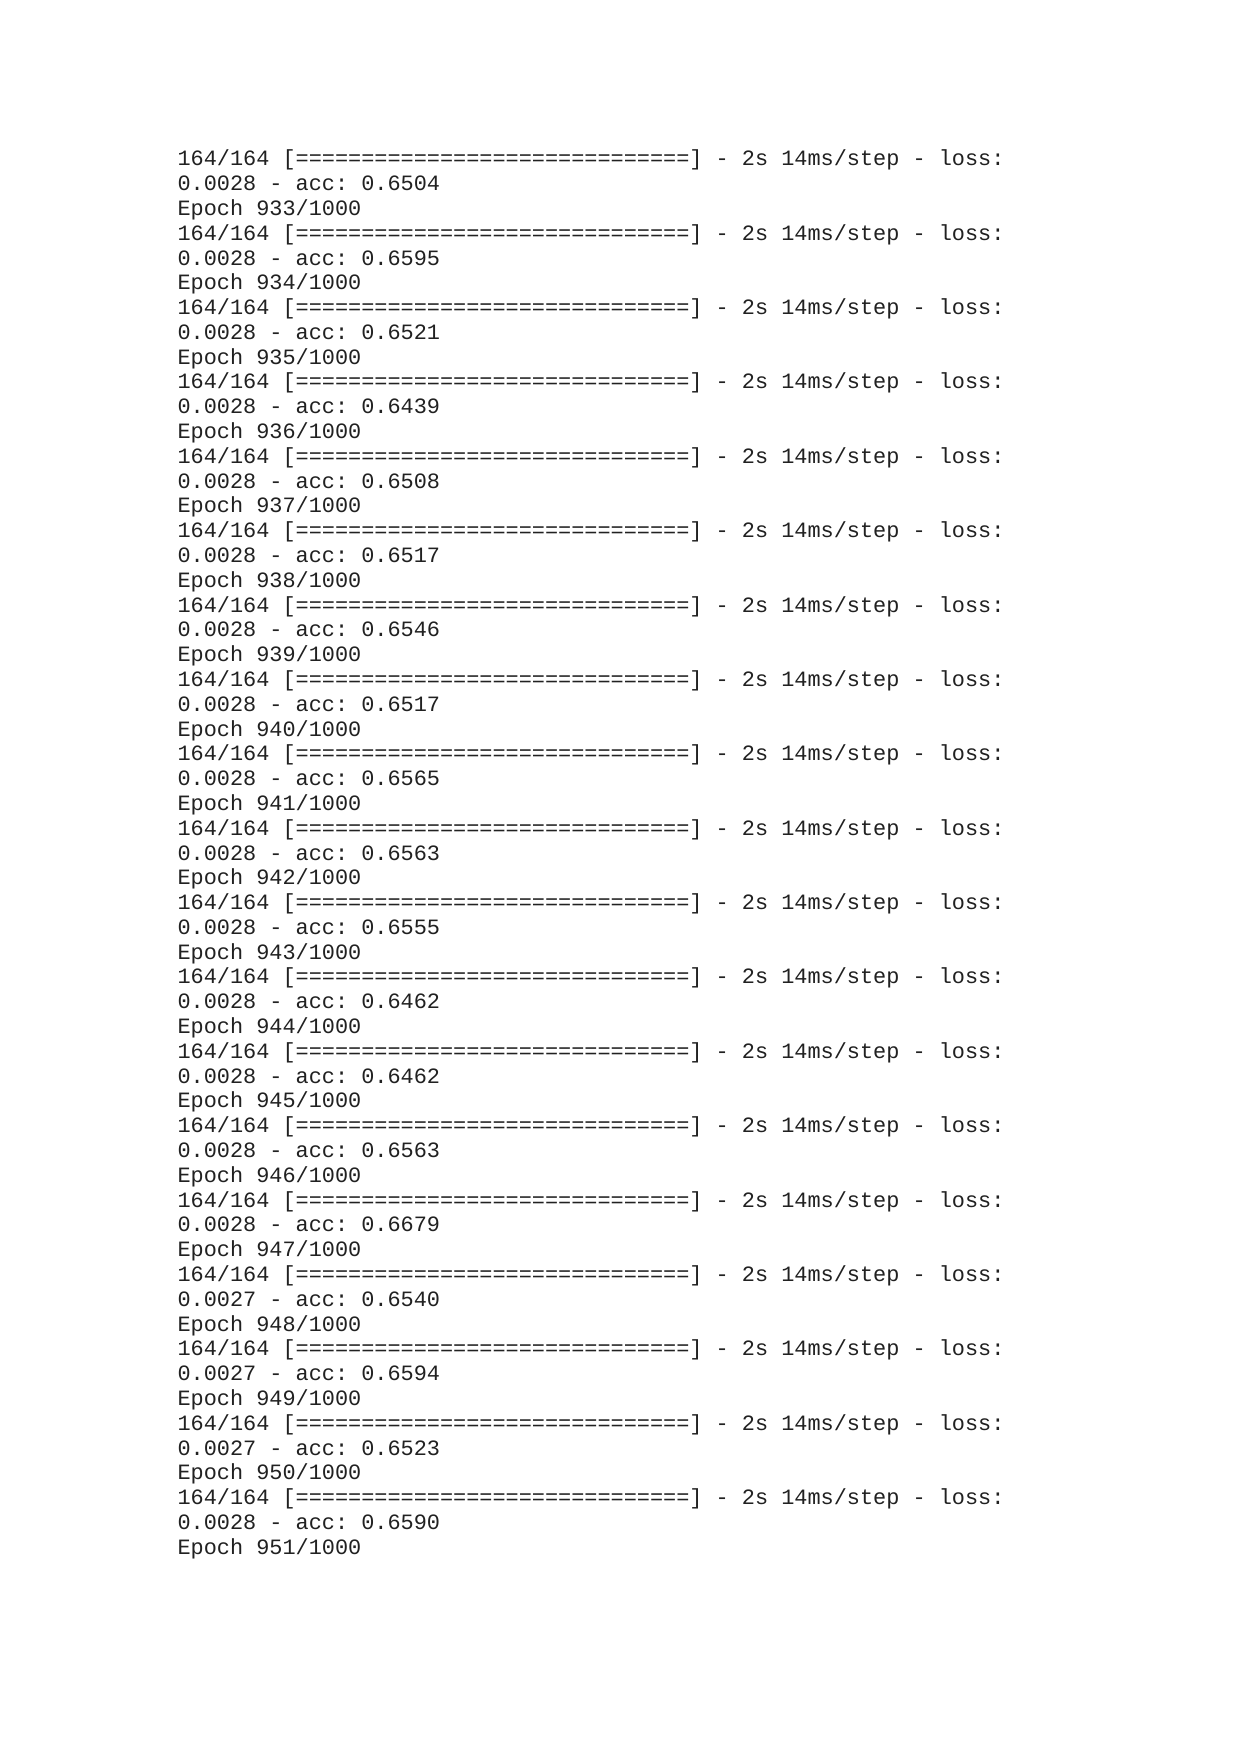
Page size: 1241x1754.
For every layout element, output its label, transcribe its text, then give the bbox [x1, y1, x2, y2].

text Epoch 941/1000 [177, 792, 1063, 817]
text 164/164 [==============================] - 2s 14ms/step - loss: 0.0027 - acc: 0.6523 [177, 1412, 1063, 1462]
text 164/164 [==============================] - 2s 14ms/step - loss: 0.0028 - acc: 0.6521 [177, 296, 1063, 346]
text Epoch 951/1000 [177, 1536, 1063, 1561]
text 164/164 [==============================] - 2s 14ms/step - loss: 0.0028 - acc: 0.6439 [177, 371, 1063, 420]
text 164/164 [==============================] - 2s 14ms/step - loss: 0.0028 - acc: 0.6504 [177, 148, 1063, 197]
text 164/164 [==============================] - 2s 14ms/step - loss: 0.0028 - acc: 0.6517 [177, 668, 1063, 718]
text 164/164 [==============================] - 2s 14ms/step - loss: 0.0028 - acc: 0.6508 [177, 445, 1063, 495]
text 164/164 [==============================] - 2s 14ms/step - loss: 0.0028 - acc: 0.6546 [177, 594, 1063, 643]
text Epoch 949/1000 [177, 1387, 1063, 1412]
text 164/164 [==============================] - 2s 14ms/step - loss: 0.0028 - acc: 0.6517 [177, 519, 1063, 569]
text 164/164 [==============================] - 2s 14ms/step - loss: 0.0028 - acc: 0.6590 [177, 1486, 1063, 1536]
text Epoch 940/1000 [177, 718, 1063, 743]
text Epoch 943/1000 [177, 941, 1063, 966]
text 164/164 [==============================] - 2s 14ms/step - loss: 0.0028 - acc: 0.6462 [177, 1040, 1063, 1090]
text Epoch 933/1000 [177, 197, 1063, 222]
text 164/164 [==============================] - 2s 14ms/step - loss: 0.0028 - acc: 0.6679 [177, 1189, 1063, 1238]
text 164/164 [==============================] - 2s 14ms/step - loss: 0.0028 - acc: 0.6595 [177, 222, 1063, 272]
text Epoch 934/1000 [177, 272, 1063, 296]
text Epoch 937/1000 [177, 495, 1063, 519]
text Epoch 942/1000 [177, 867, 1063, 891]
text Epoch 945/1000 [177, 1090, 1063, 1114]
text 164/164 [==============================] - 2s 14ms/step - loss: 0.0028 - acc: 0.6563 [177, 1114, 1063, 1164]
text 164/164 [==============================] - 2s 14ms/step - loss: 0.0028 - acc: 0.6462 [177, 966, 1063, 1015]
text 164/164 [==============================] - 2s 14ms/step - loss: 0.0028 - acc: 0.6555 [177, 891, 1063, 941]
text Epoch 935/1000 [177, 346, 1063, 371]
text Epoch 939/1000 [177, 643, 1063, 668]
text 164/164 [==============================] - 2s 14ms/step - loss: 0.0027 - acc: 0.6594 [177, 1338, 1063, 1387]
text Epoch 950/1000 [177, 1462, 1063, 1486]
text Epoch 944/1000 [177, 1015, 1063, 1040]
text 164/164 [==============================] - 2s 14ms/step - loss: 0.0027 - acc: 0.6540 [177, 1263, 1063, 1313]
text Epoch 948/1000 [177, 1313, 1063, 1338]
text Epoch 938/1000 [177, 569, 1063, 594]
text Epoch 946/1000 [177, 1164, 1063, 1189]
text Epoch 936/1000 [177, 420, 1063, 445]
text 164/164 [==============================] - 2s 14ms/step - loss: 0.0028 - acc: 0.6563 [177, 817, 1063, 867]
text 164/164 [==============================] - 2s 14ms/step - loss: 0.0028 - acc: 0.6565 [177, 743, 1063, 792]
text Epoch 947/1000 [177, 1238, 1063, 1263]
